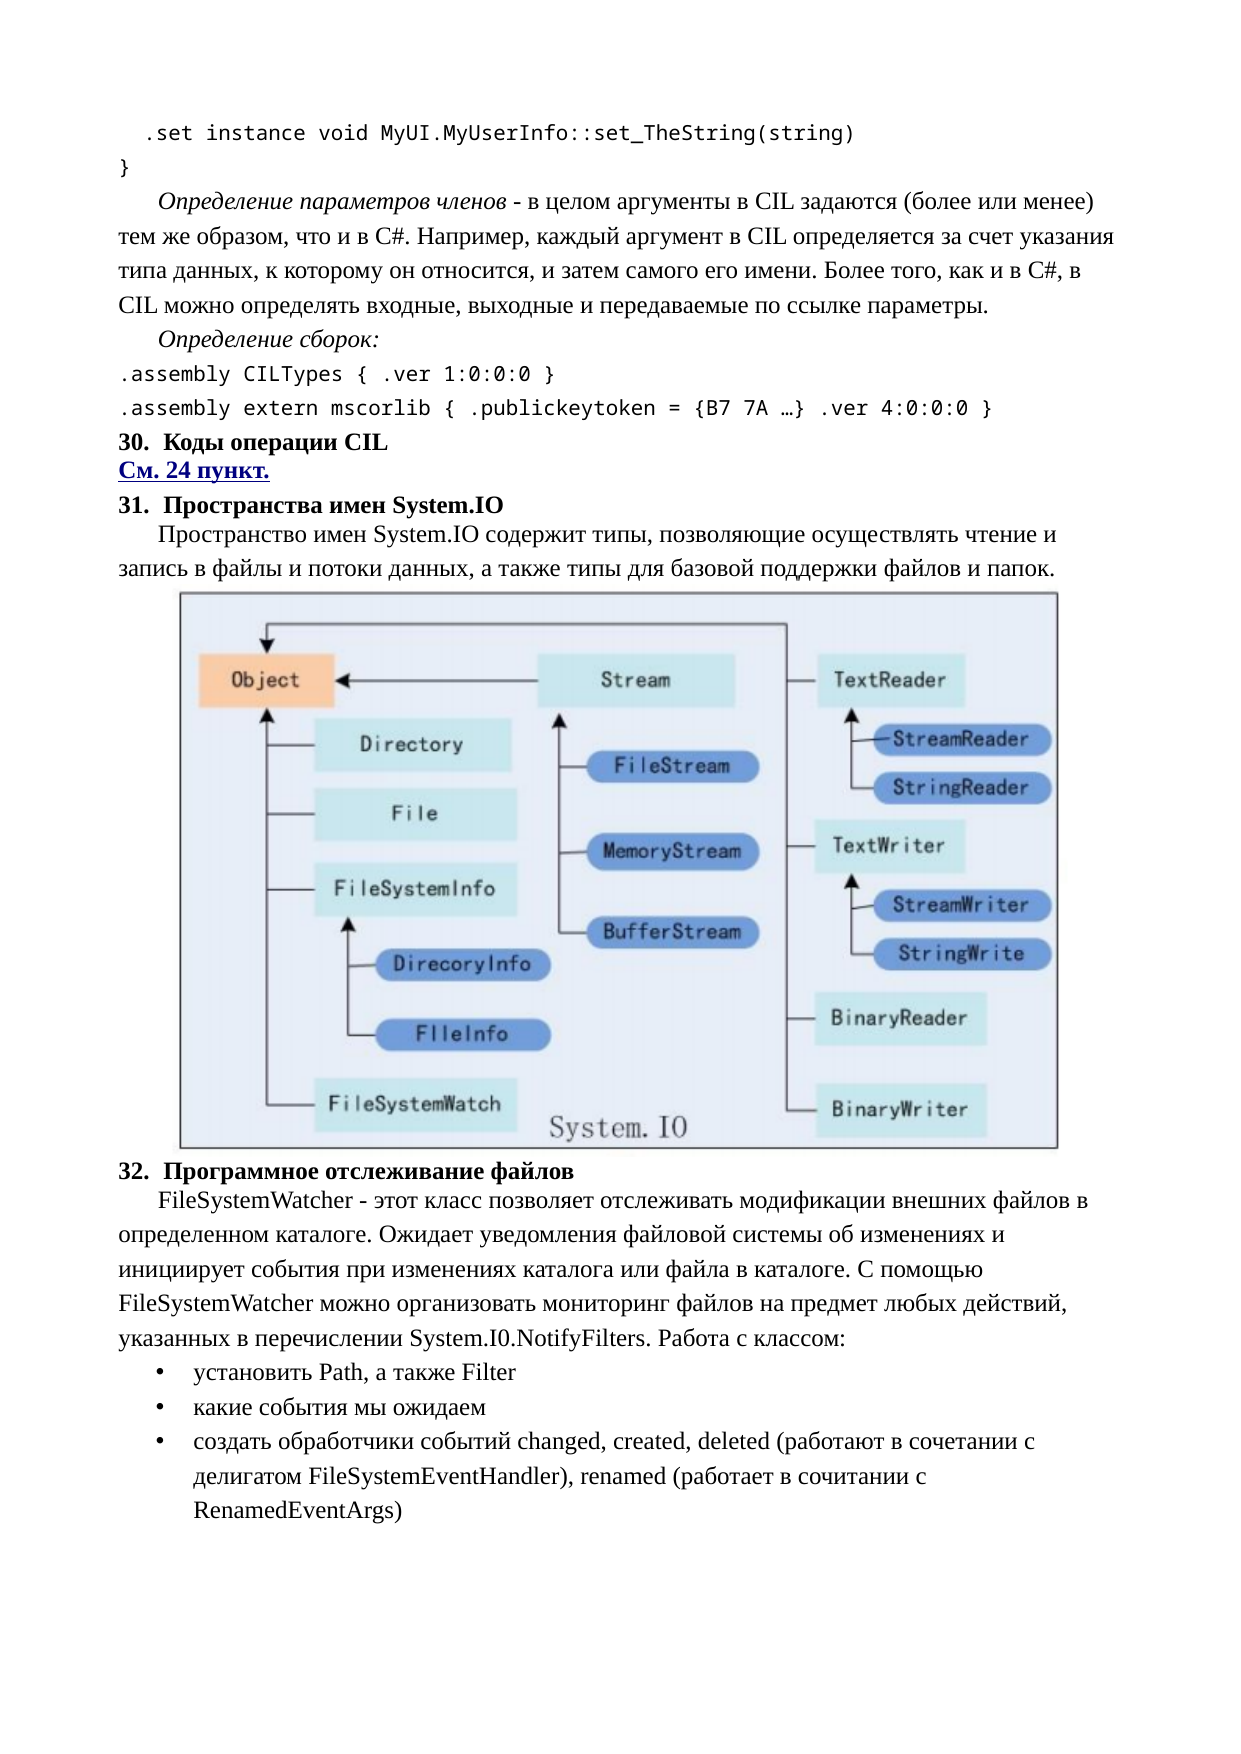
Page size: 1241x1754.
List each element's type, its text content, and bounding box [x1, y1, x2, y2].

text .assembly extern mscorlib { .publickeytoken = {B7 7A …} .ver 4:0:0:0 } [118, 393, 1122, 421]
list установить Path, а также Filter [156, 1357, 1122, 1386]
subtitle Пространства имен System.IO [118, 490, 1122, 519]
subtitle Коды операции CIL [118, 427, 1122, 456]
text Определение сборок: [118, 324, 1122, 353]
picture [172, 584, 1068, 1157]
subtitle Программное отслеживание файлов [118, 588, 1122, 1185]
list создать обработчики событий changed, created, deleted (работают в сочетании с делигатом FileSystemEventHandler), renamed (работает в сочитании с RenamedEventArgs) [156, 1426, 1122, 1524]
text Пространство имен System.IO содержит типы, позволяющие осуществлять чтение и запись в файлы и потоки данных, а также типы для базовой поддержки файлов и папок. [118, 519, 1122, 582]
text .set instance void MyUI.MyUserInfo::set_TheString(string) [118, 118, 1122, 147]
text .assembly CILTypes { .ver 1:0:0:0 } [118, 359, 1122, 387]
text FileSystemWatcher - этот класс позволяет отслеживать модификации внешних файлов в определенном каталоге. Ожидает уведомления файловой системы об изменениях и инициирует события при изменениях каталога или файла в каталоге. C помощью FileSystemWatcher можно организовать мониторинг файлов на предмет любых действий, указанных в перечислении System.I0.NotifyFilters. Работа с классом: [118, 1185, 1122, 1352]
text Определение параметров членов - в целом аргументы в CIL задаются (более или менее) тем же образом, что и в C#. Например, каждый аргумент в CIL определяется за счет указания типа данных, к которому он относится, и затем самого его имени. Более того, как и в C#, в CIL можно определять входные, выходные и передаваемые по ссылке параметры. [118, 186, 1122, 318]
text См. 24 пункт. [118, 456, 1122, 484]
list какие события мы ожидаем [156, 1392, 1122, 1421]
text } [118, 152, 1122, 181]
